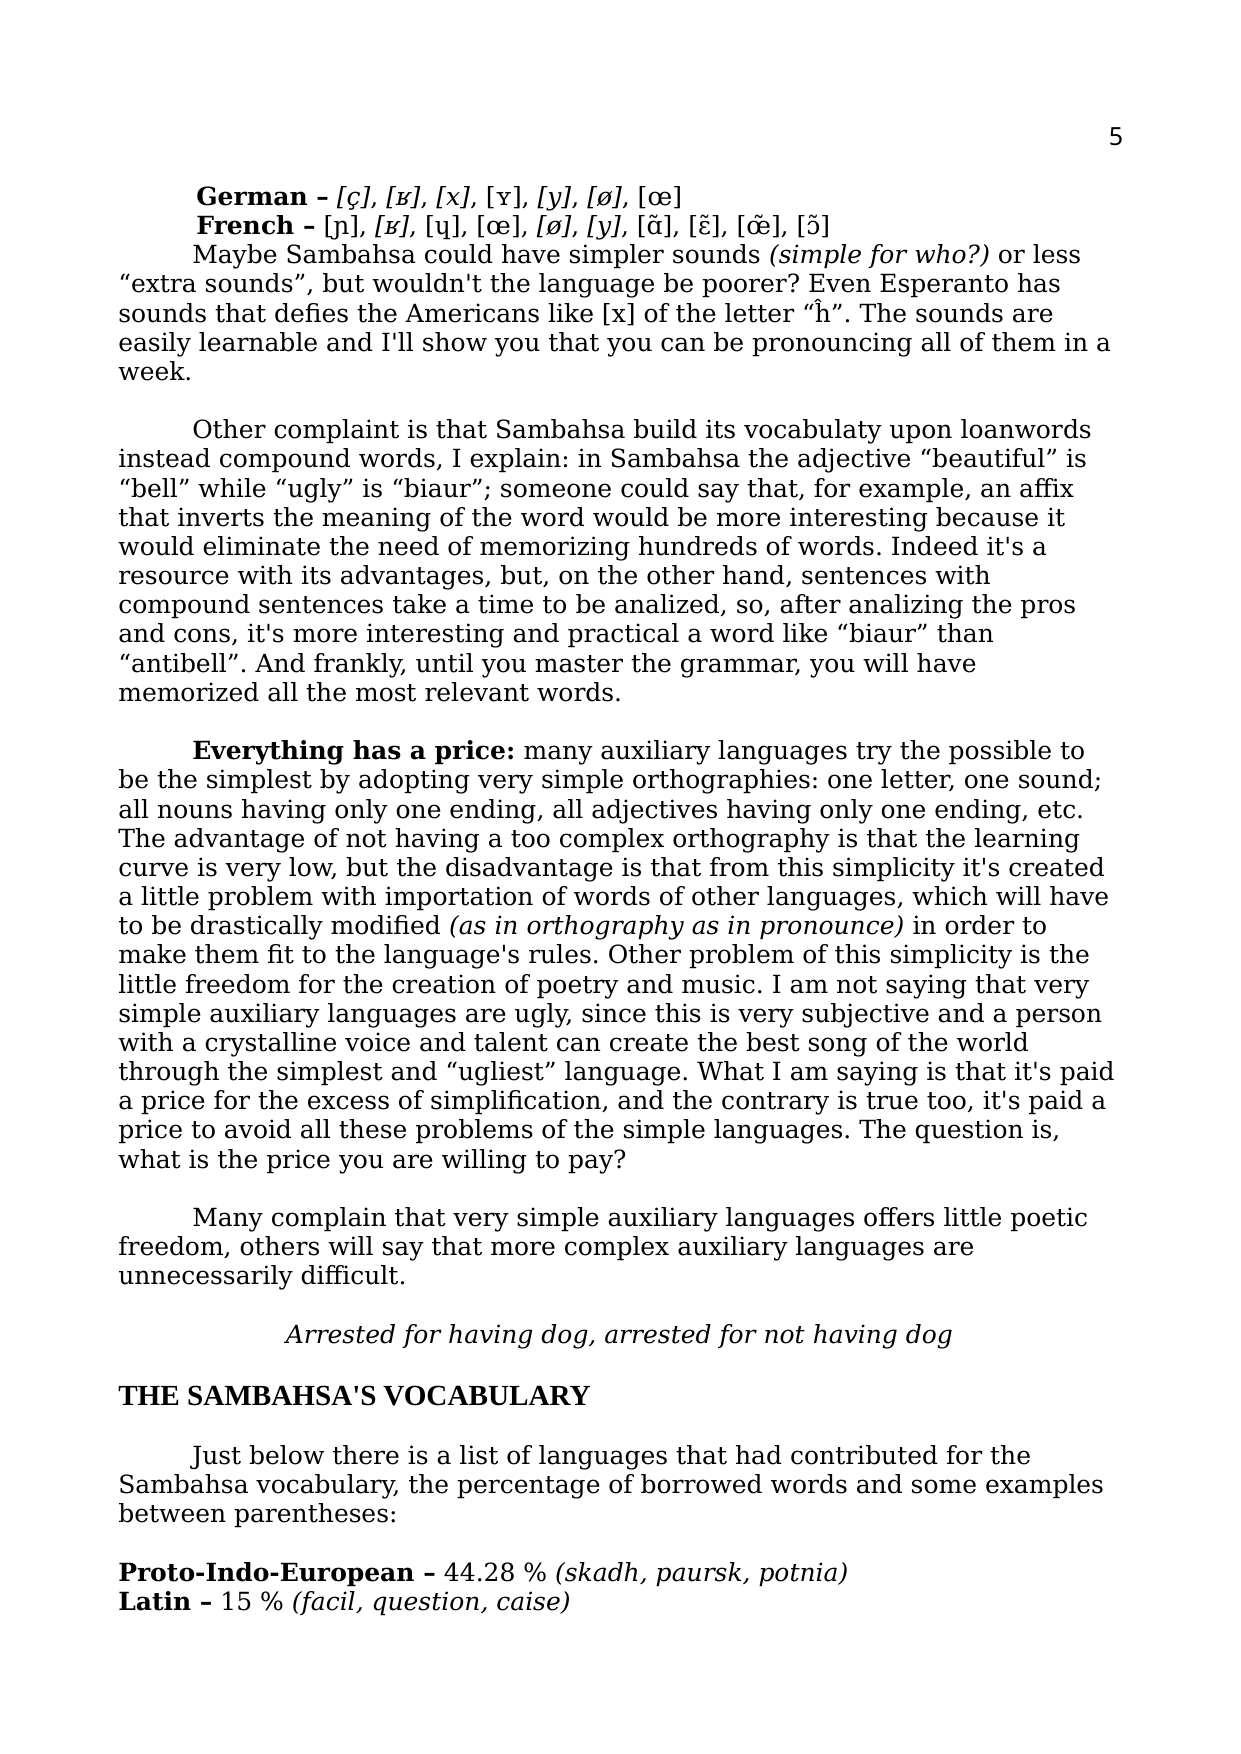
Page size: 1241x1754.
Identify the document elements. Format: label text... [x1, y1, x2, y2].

text German – [ç], [ʁ], [x], [ʏ], [y], [ø], [œ] [196, 182, 1123, 211]
text Many complain that very simple auxiliary languages offers little poetic freedom, others will say that more complex auxiliary languages are unnecessarily difficult. [118, 1203, 1123, 1291]
text Proto-Indo-European – 44.28 % (skadh, paursk, potnia) [118, 1557, 1123, 1587]
text Arrested for having dog, arrested for not having dog [118, 1320, 1123, 1349]
text Everything has a price: many auxiliary languages try the possible to be the simplest by adopting very simple orthographies: one letter, one sound; all nouns having only one ending, all adjectives having only one ending, etc. The advantage of not having a too complex orthography is that the learning curve is very low, but the disadvantage is that from this simplicity it's created a little problem with importation of words of other languages, which will have to be drastically modified (as in orthography as in pronounce) in order to make them fit to the language's rules. Other problem of this simplicity is the little freedom for the creation of poetry and music. I am not saying that very simple auxiliary languages are ugly, since this is very subjective and a person with a crystalline voice and talent can create the best song of the world through the simplest and “ugliest” language. What I am saying is that it's paid a price for the excess of simplification, and the contrary is true too, it's paid a price to avoid all these problems of the simple languages. The question is, what is the price you are willing to pay? [118, 736, 1123, 1174]
text Just below there is a list of languages that had contributed for the Sambahsa vocabulary, the percentage of borrowed words and some examples between parentheses: [118, 1441, 1123, 1528]
text French – [ɲ], [ʁ], [ɥ], [œ], [ø], [y], [ɑ̃], [ɛ̃], [œ̃], [ɔ̃] [196, 211, 1123, 240]
text Other complaint is that Sambahsa build its vocabulaty upon loanwords instead compound words, I explain: in Sambahsa the adjective “beautiful” is “bell” while “ugly” is “biaur”; someone could say that, for example, an affix that inverts the meaning of the word would be more interesting because it would eliminate the need of memorizing hundreds of words. Indeed it's a resource with its advantages, but, on the other hand, sentences with compound sentences take a time to be analized, so, after analizing the pros and cons, it's more interesting and practical a word like “biaur” than “antibell”. And frankly, until you master the grammar, you will have memorized all the most relevant words. [118, 415, 1123, 707]
text Latin – 15 % (facil, question, caise) [118, 1587, 1123, 1616]
text Maybe Sambahsa could have simpler sounds (simple for who?) or less “extra sounds”, but wouldn't the language be poorer? Even Esperanto has sounds that defies the Americans like [x] of the letter “ĥ”. The sounds are easily learnable and I'll show you that you can be pronouncing all of them in a week. [118, 240, 1123, 386]
subtitle THE SAMBAHSA'S VOCABULARY [118, 1378, 1123, 1412]
